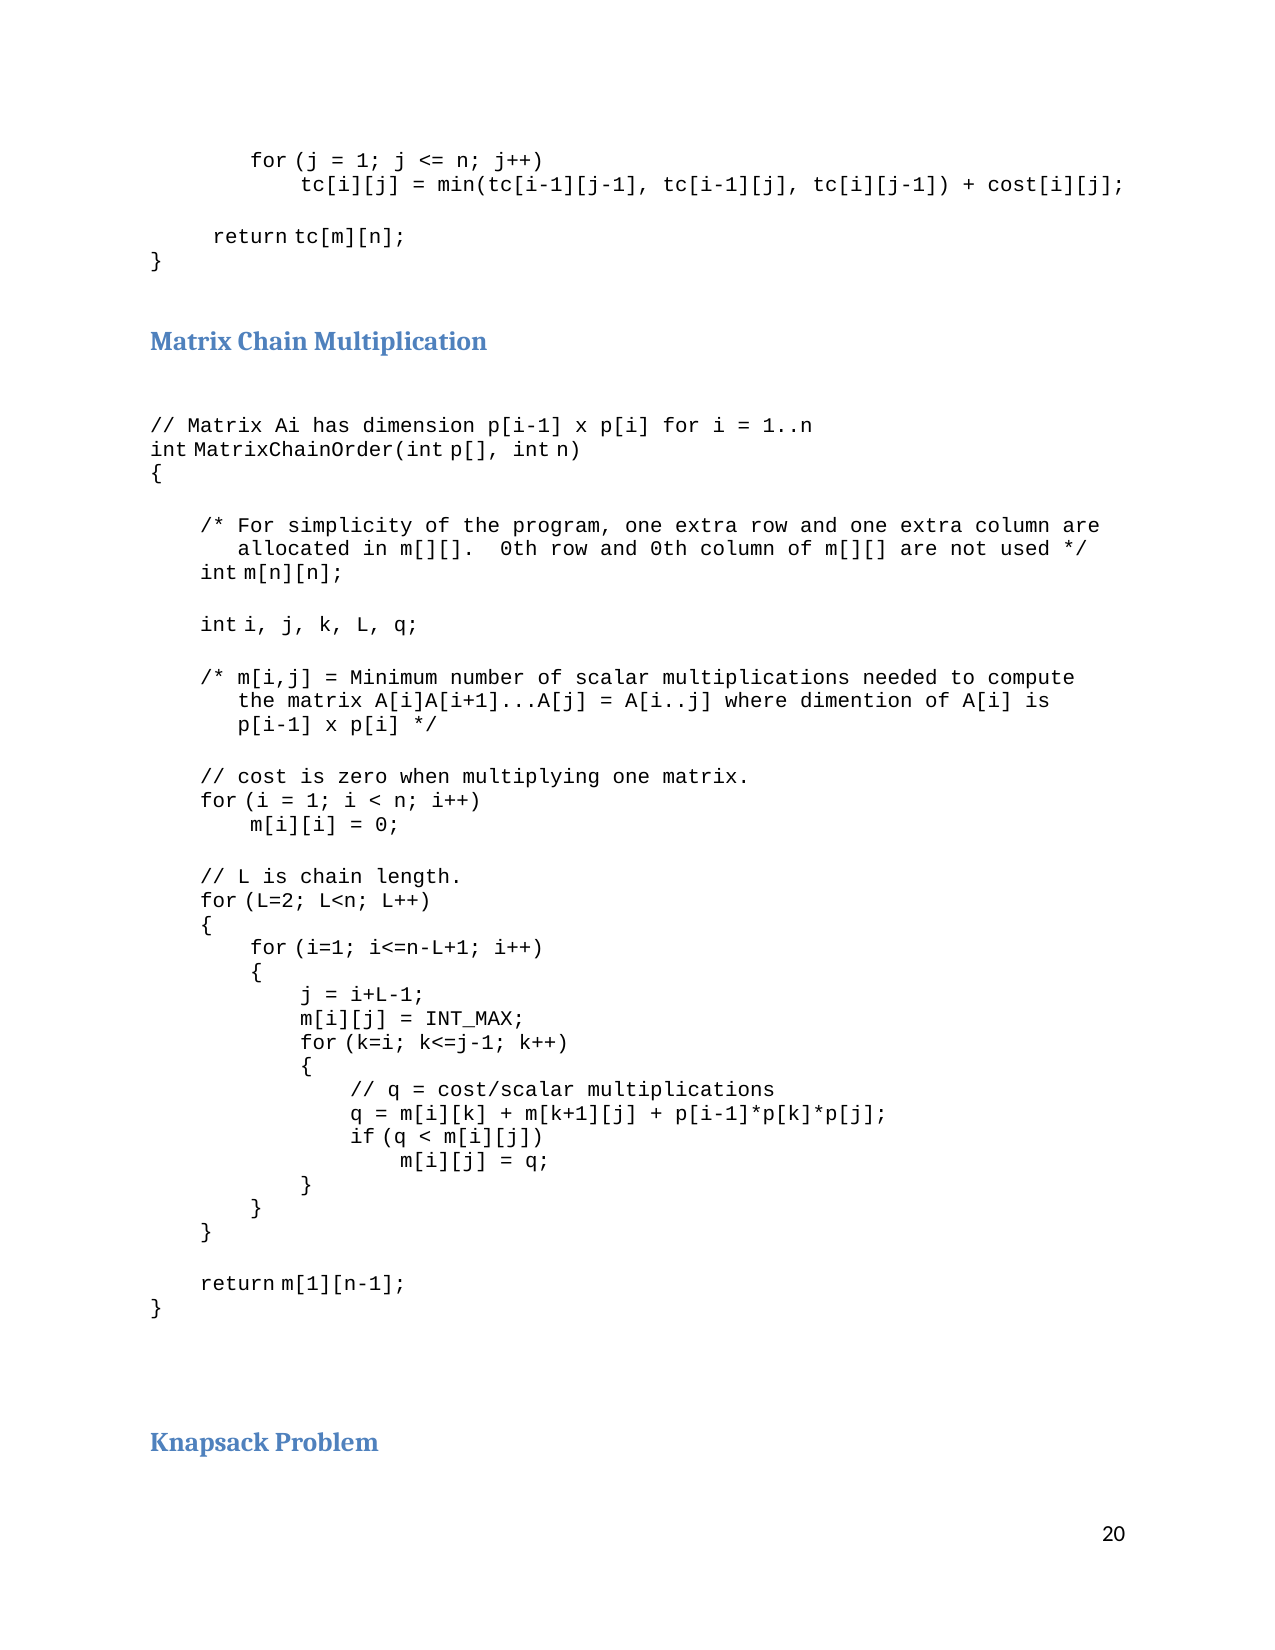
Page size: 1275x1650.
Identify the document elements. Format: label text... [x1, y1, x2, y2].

text int MatrixChainOrder(int p[], int n) [150, 439, 1125, 462]
text j = i+L-1; [150, 984, 1125, 1008]
text } [150, 1174, 1125, 1197]
text { [150, 1055, 1125, 1079]
text for (k=i; k<=j-1; k++) [150, 1032, 1125, 1055]
subtitle Knapsack Problem [150, 1427, 1125, 1458]
text the matrix A[i]A[i+1]...A[j] = A[i..j] where dimention of A[i] is [150, 691, 1125, 714]
text p[i-1] x p[i] */ [150, 714, 1125, 738]
text return m[1][n-1]; [150, 1273, 1125, 1297]
text for (i = 1; i < n; i++) [150, 790, 1125, 814]
text for (L=2; L<n; L++) [150, 890, 1125, 913]
text /* m[i,j] = Minimum number of scalar multiplications needed to compute [150, 667, 1125, 691]
text m[i][j] = INT_MAX; [150, 1008, 1125, 1032]
text for (j = 1; j <= n; j++) [150, 150, 1125, 174]
subtitle Matrix Chain Multiplication [150, 326, 1125, 357]
text // q = cost/scalar multiplications [150, 1079, 1125, 1103]
text int m[n][n]; [150, 562, 1125, 586]
text } [150, 1221, 1125, 1244]
text { [150, 462, 1125, 486]
text } [150, 1297, 1125, 1321]
text { [150, 961, 1125, 984]
text for (i=1; i<=n-L+1; i++) [150, 937, 1125, 961]
text // cost is zero when multiplying one matrix. [150, 767, 1125, 790]
text m[i][i] = 0; [150, 814, 1125, 837]
text q = m[i][k] + m[k+1][j] + p[i-1]*p[k]*p[j]; [150, 1103, 1125, 1126]
text } [150, 1197, 1125, 1221]
text // L is chain length. [150, 866, 1125, 890]
text m[i][j] = q; [150, 1150, 1125, 1174]
text } [150, 250, 1125, 273]
text if (q < m[i][j]) [150, 1126, 1125, 1150]
text allocated in m[][]. 0th row and 0th column of m[][] are not used */ [150, 538, 1125, 562]
text /* For simplicity of the program, one extra row and one extra column are [150, 515, 1125, 538]
text int i, j, k, L, q; [150, 614, 1125, 638]
text return tc[m][n]; [150, 226, 1125, 250]
text { [150, 913, 1125, 937]
text // Matrix Ai has dimension p[i-1] x p[i] for i = 1..n [150, 415, 1125, 439]
text tc[i][j] = min(tc[i-1][j-1], tc[i-1][j], tc[i][j-1]) + cost[i][j]; [150, 174, 1125, 197]
